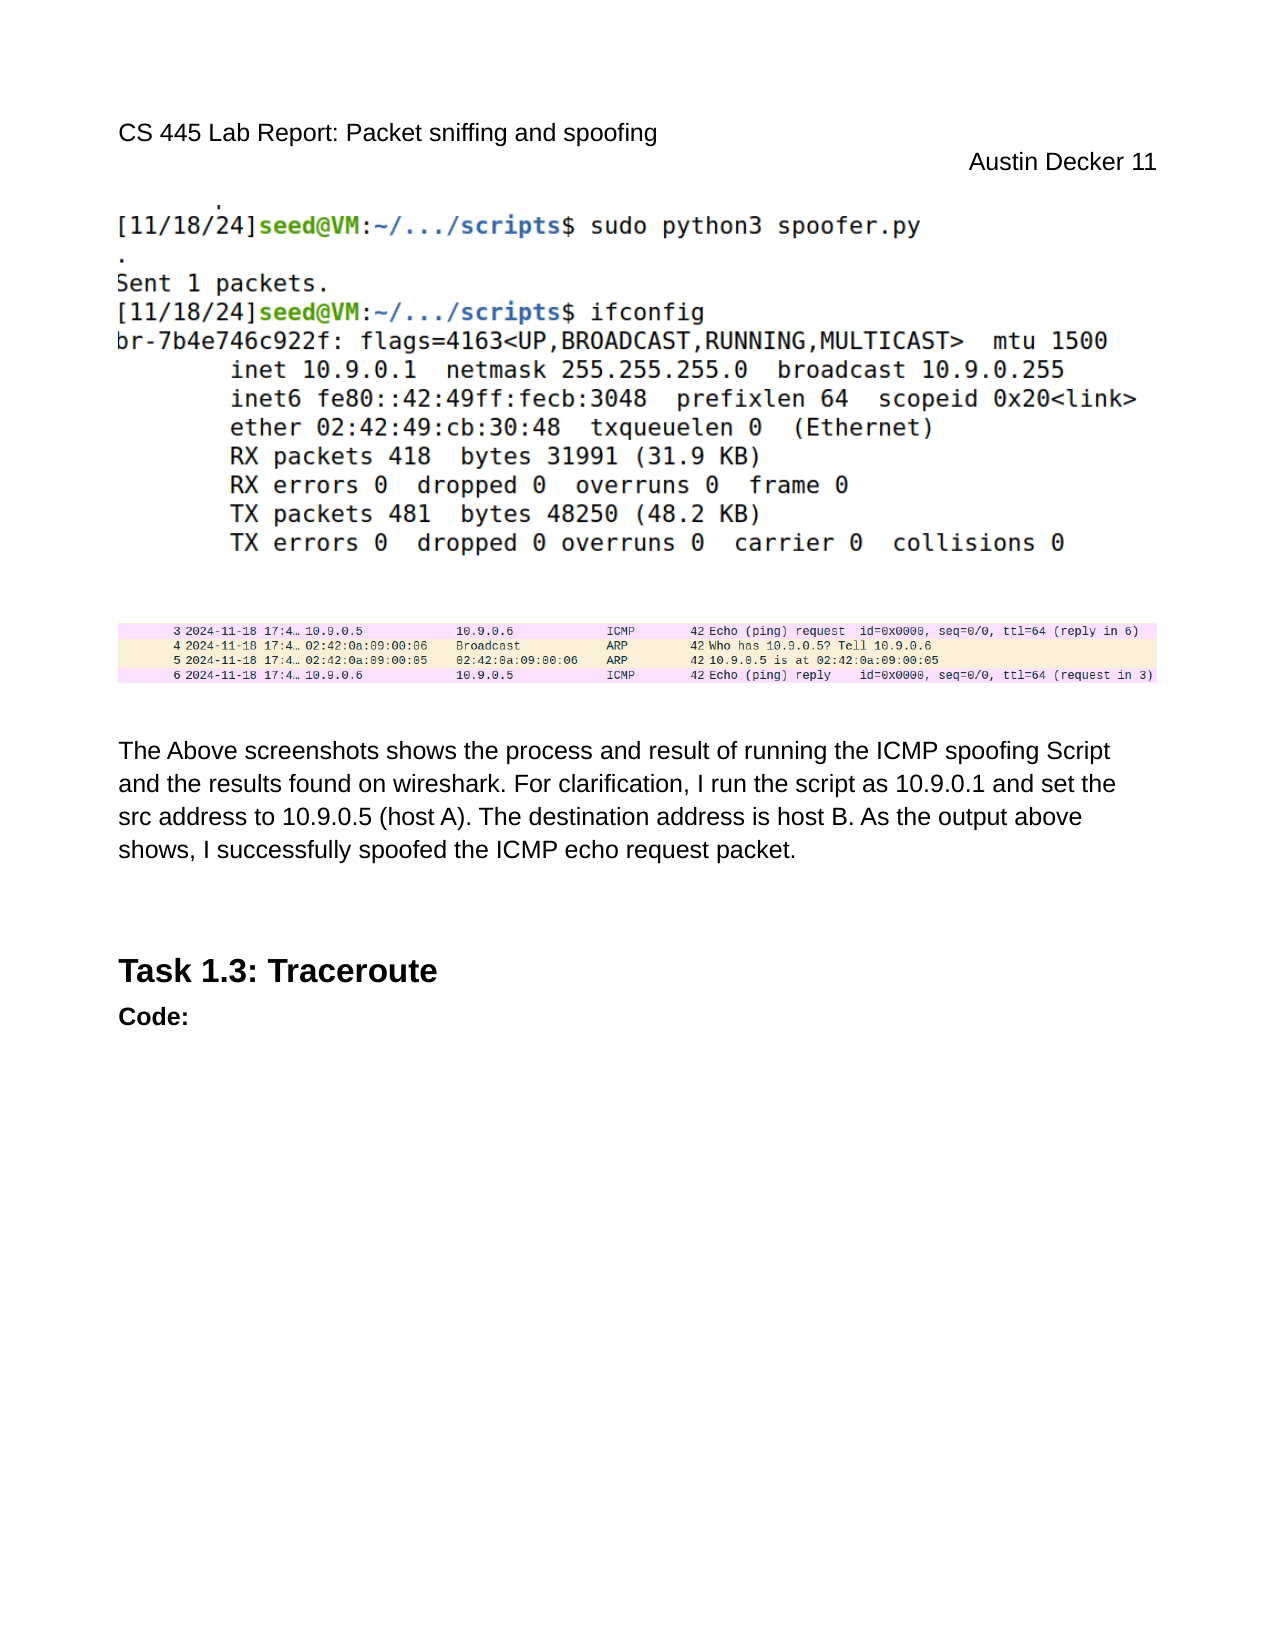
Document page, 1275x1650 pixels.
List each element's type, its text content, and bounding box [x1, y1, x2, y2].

picture [118, 623, 1157, 685]
text Code: [118, 1002, 1157, 1031]
picture [118, 205, 1157, 572]
text The Above screenshots shows the process and result of running the ICMP spoofing Script and the results found on wireshark. For clarification, I run the script as 10.9.0.1 and set the src address to 10.9.0.5 (host A). The destination address is host B. As the output above shows, I successfully spoofed the ICMP echo request packet. [118, 736, 1157, 864]
subtitle Task 1.3: Traceroute [118, 951, 1157, 990]
